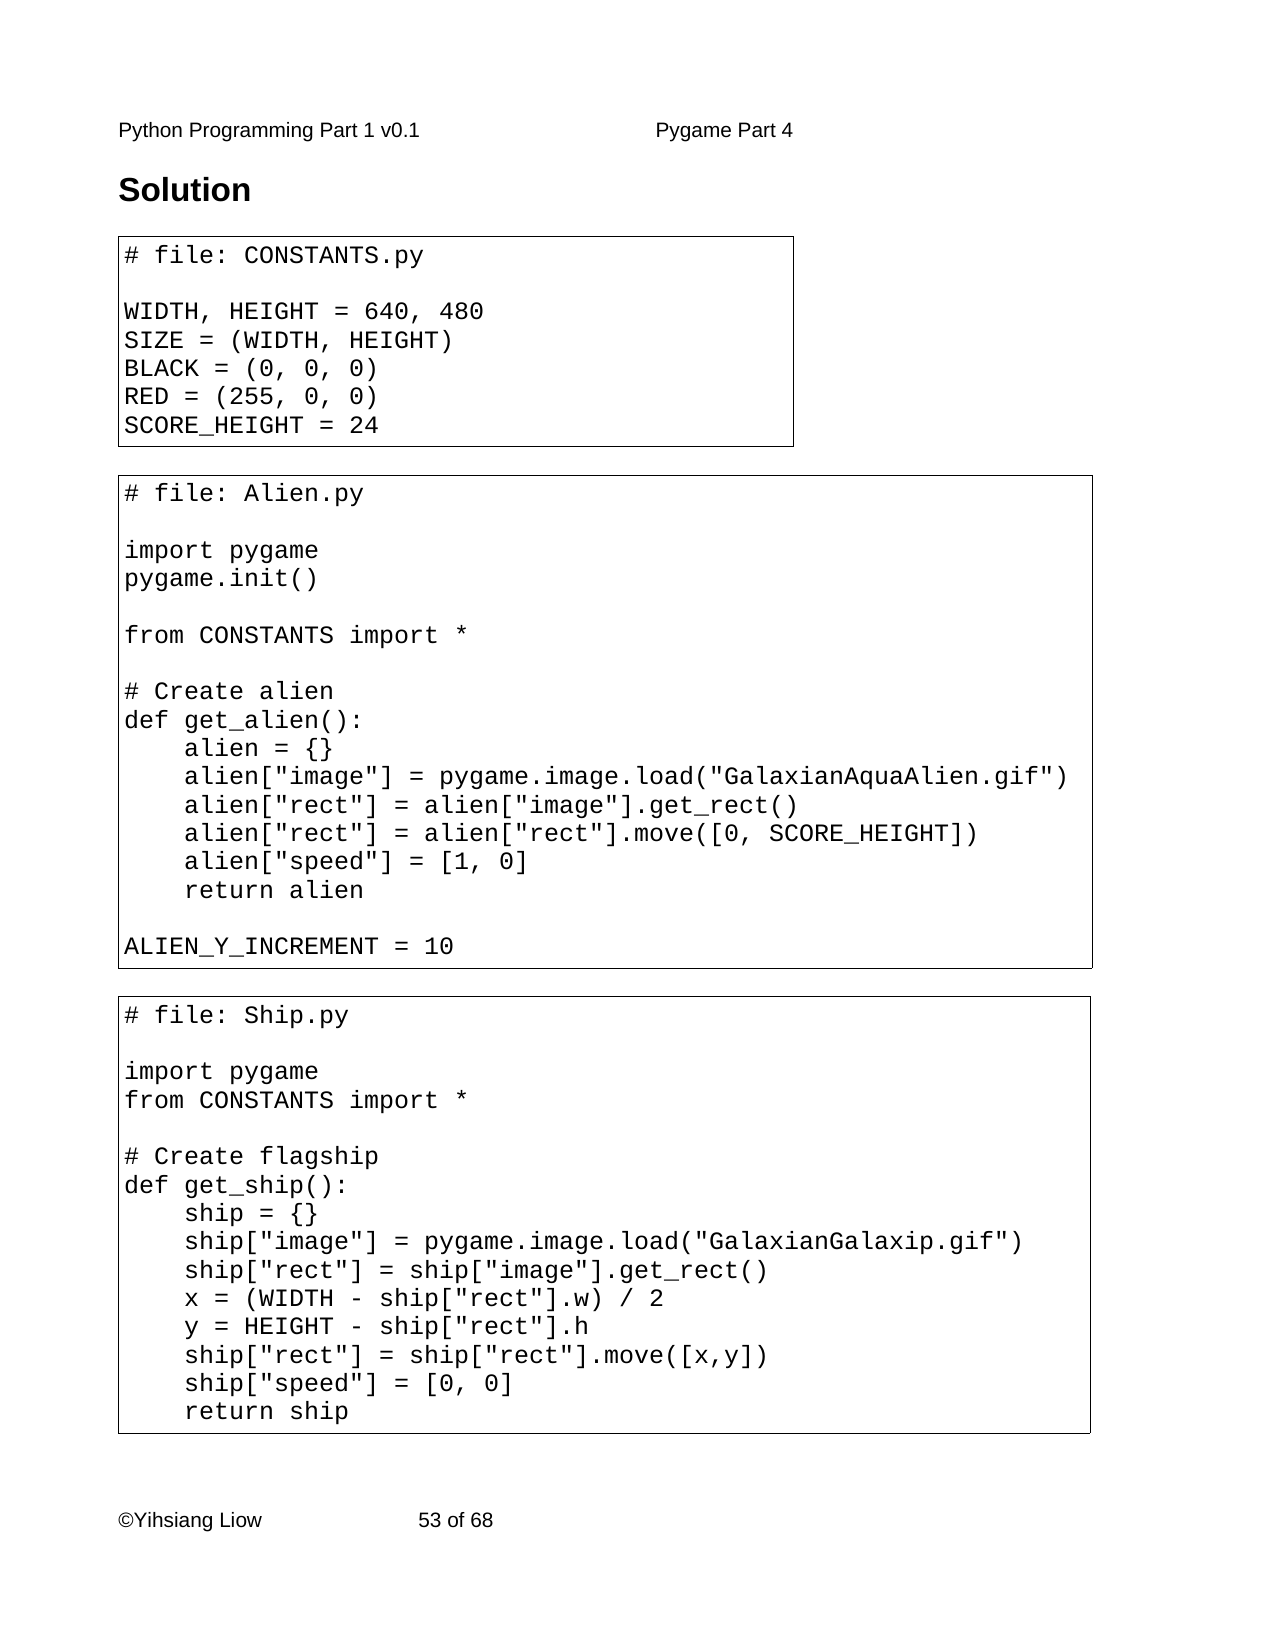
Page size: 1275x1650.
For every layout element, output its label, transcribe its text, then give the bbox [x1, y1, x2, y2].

table_header # file: Ship.py import pygame from CONSTANTS import * # Create flagship def get_ship(): ship = {} ship["image"] = pygame.image.load("GalaxianGalaxip.gif") ship["rect"] = ship["image"].get_rect() x = (WIDTH - ship["rect"].w) / 2 y = HEIGHT - ship["rect"].h ship["rect"] = ship["rect"].move([x,y]) ship["speed"] = [0, 0] return ship [119, 997, 1090, 1433]
table_header # file: Alien.py import pygame pygame.init() from CONSTANTS import * # Create alien def get_alien(): alien = {} alien["image"] = pygame.image.load("GalaxianAquaAlien.gif") alien["rect"] = alien["image"].get_rect() alien["rect"] = alien["rect"].move([0, SCORE_HEIGHT]) alien["speed"] = [1, 0] return alien ALIEN_Y_INCREMENT = 10 [119, 476, 1092, 968]
table_header # file: CONSTANTS.py WIDTH, HEIGHT = 640, 480 SIZE = (WIDTH, HEIGHT) BLACK = (0, 0, 0) RED = (255, 0, 0) SCORE_HEIGHT = 24 [119, 237, 793, 446]
text Solution [118, 171, 793, 208]
